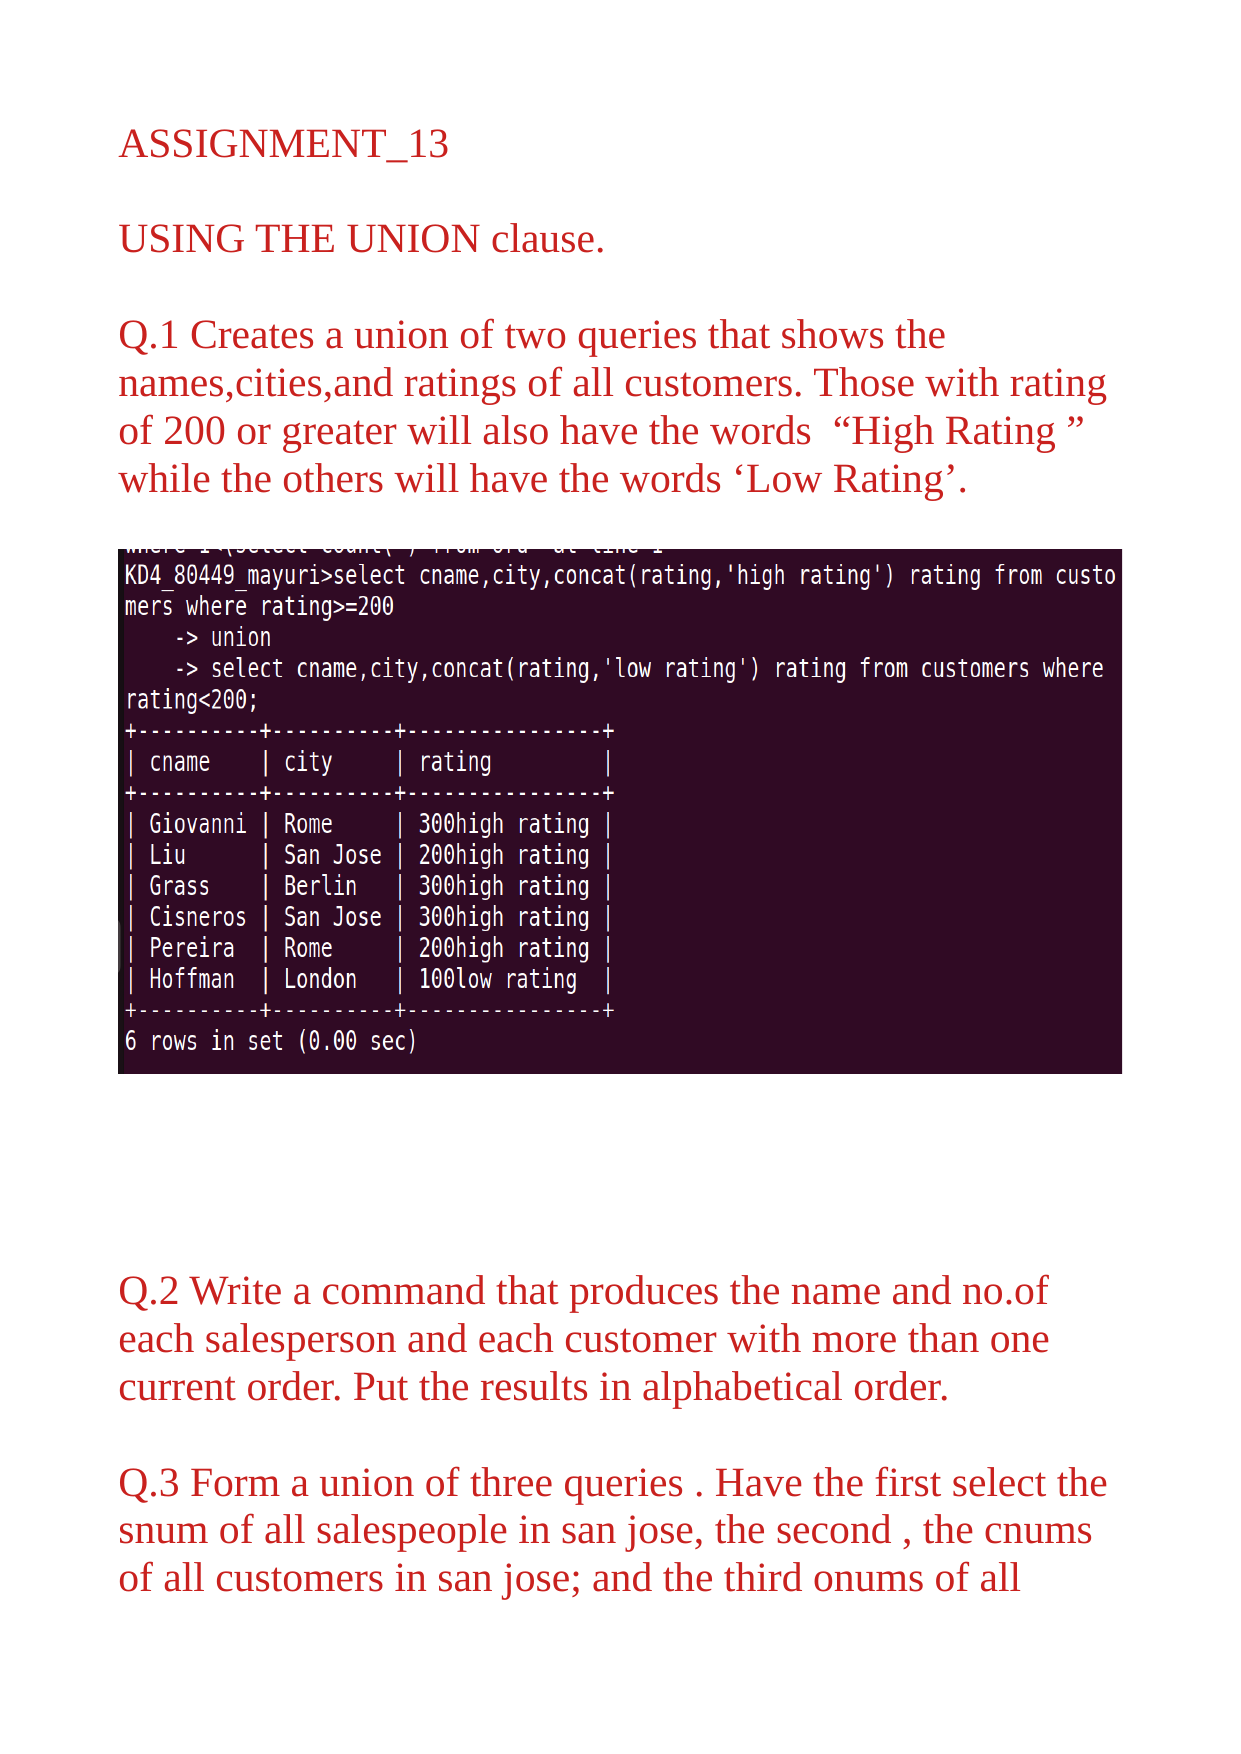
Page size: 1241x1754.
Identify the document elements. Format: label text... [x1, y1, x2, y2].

picture [118, 549, 1123, 1074]
text Q.3 Form a union of three queries . Have the first select the snum of all salespeople in san jose, the second , the cnums of all customers in san jose; and the third onums of all [118, 1457, 1122, 1601]
text ASSIGNMENT_13 [118, 118, 1122, 166]
text Q.2 Write a command that produces the name and no.of each salesperson and each customer with more than one current order. Put the results in alphabetical order. [118, 1265, 1122, 1409]
text Q.1 Creates a union of two queries that shows the names,cities,and ratings of all customers. Those with rating of 200 or greater will also have the words “High Rating ” while the others will have the words ‘Low Rating’. [118, 310, 1122, 501]
text USING THE UNION clause. [118, 214, 1122, 262]
